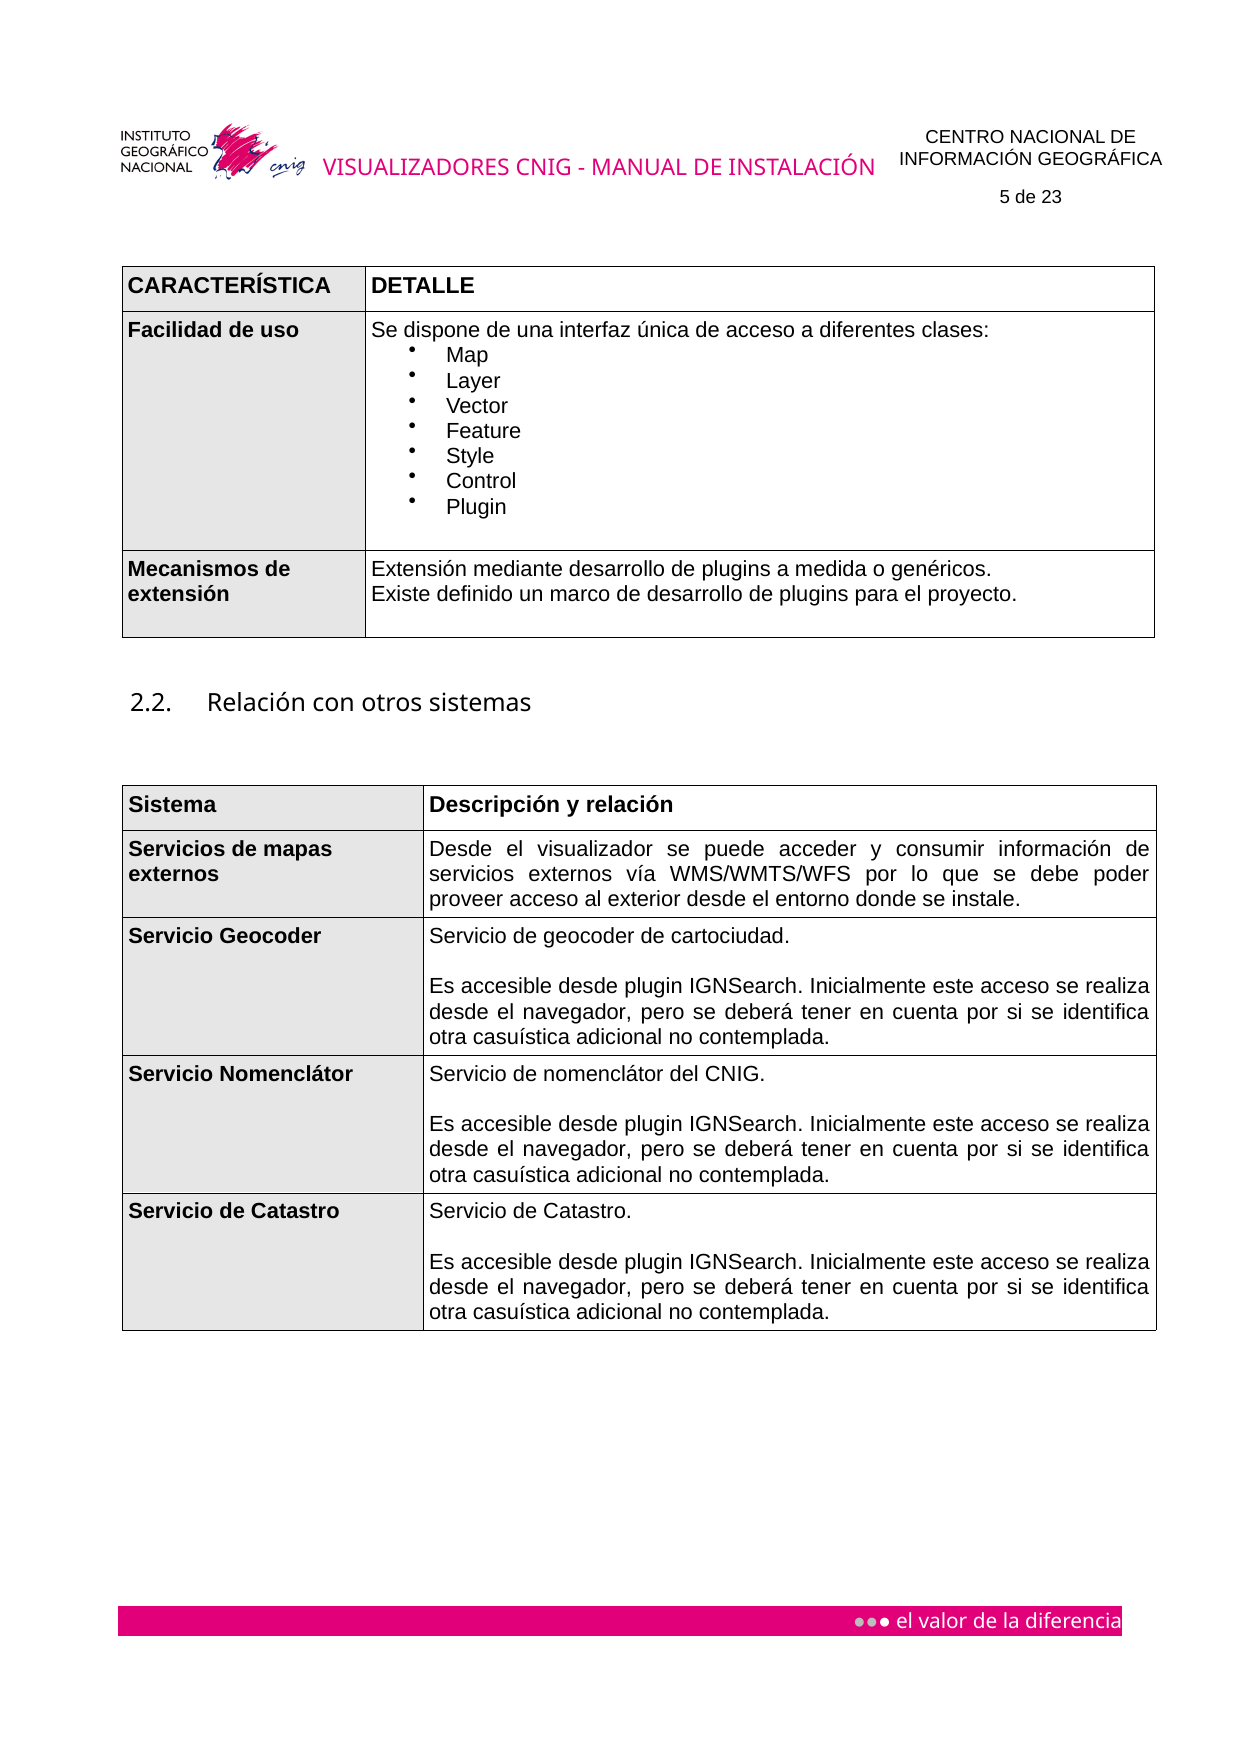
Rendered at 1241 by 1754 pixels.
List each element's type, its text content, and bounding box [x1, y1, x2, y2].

table_header Descripción y relación [424, 786, 1156, 830]
table_cell Servicio Nomenclátor [123, 1056, 423, 1192]
table_cell Extensión mediante desarrollo de plugins a medida o genéricos. Existe definido un marco de desarrollo de plugins para el proyecto. [366, 551, 1154, 637]
table_cell Servicio de geocoder de cartociudad. Es accesible desde plugin IGNSearch. Inicialmente este acceso se realiza desde el navegador, pero se deberá tener en cuenta por si se identifica otra casuística adicional no contemplada. [424, 918, 1156, 1055]
table_cell Servicio de Catastro [123, 1194, 423, 1330]
table_cell Servicio Geocoder [123, 918, 423, 1055]
table_cell Mecanismos de extensión [123, 551, 365, 637]
table_cell Desde el visualizador se puede acceder y consumir información de servicios externos vía WMS/WMTS/WFS por lo que se debe poder proveer acceso al exterior desde el entorno donde se instale. [424, 831, 1156, 917]
picture [118, 118, 307, 183]
table_cell Se dispone de una interfaz única de acceso a diferentes clases: Map Layer Vector Feature Style Control Plugin [366, 312, 1154, 550]
table_cell Servicio de Catastro. Es accesible desde plugin IGNSearch. Inicialmente este acceso se realiza desde el navegador, pero se deberá tener en cuenta por si se identifica otra casuística adicional no contemplada. [424, 1194, 1156, 1330]
table_header CARACTERÍSTICA [123, 267, 365, 311]
table_cell Servicios de mapas externos [123, 831, 423, 917]
table_cell Facilidad de uso [123, 312, 365, 550]
subtitle Relación con otros sistemas [130, 685, 1122, 719]
table_header Sistema [123, 786, 423, 830]
table_header DETALLE [366, 267, 1154, 311]
table_cell Servicio de nomenclátor del CNIG. Es accesible desde plugin IGNSearch. Inicialmente este acceso se realiza desde el navegador, pero se deberá tener en cuenta por si se identifica otra casuística adicional no contemplada. [424, 1056, 1156, 1192]
